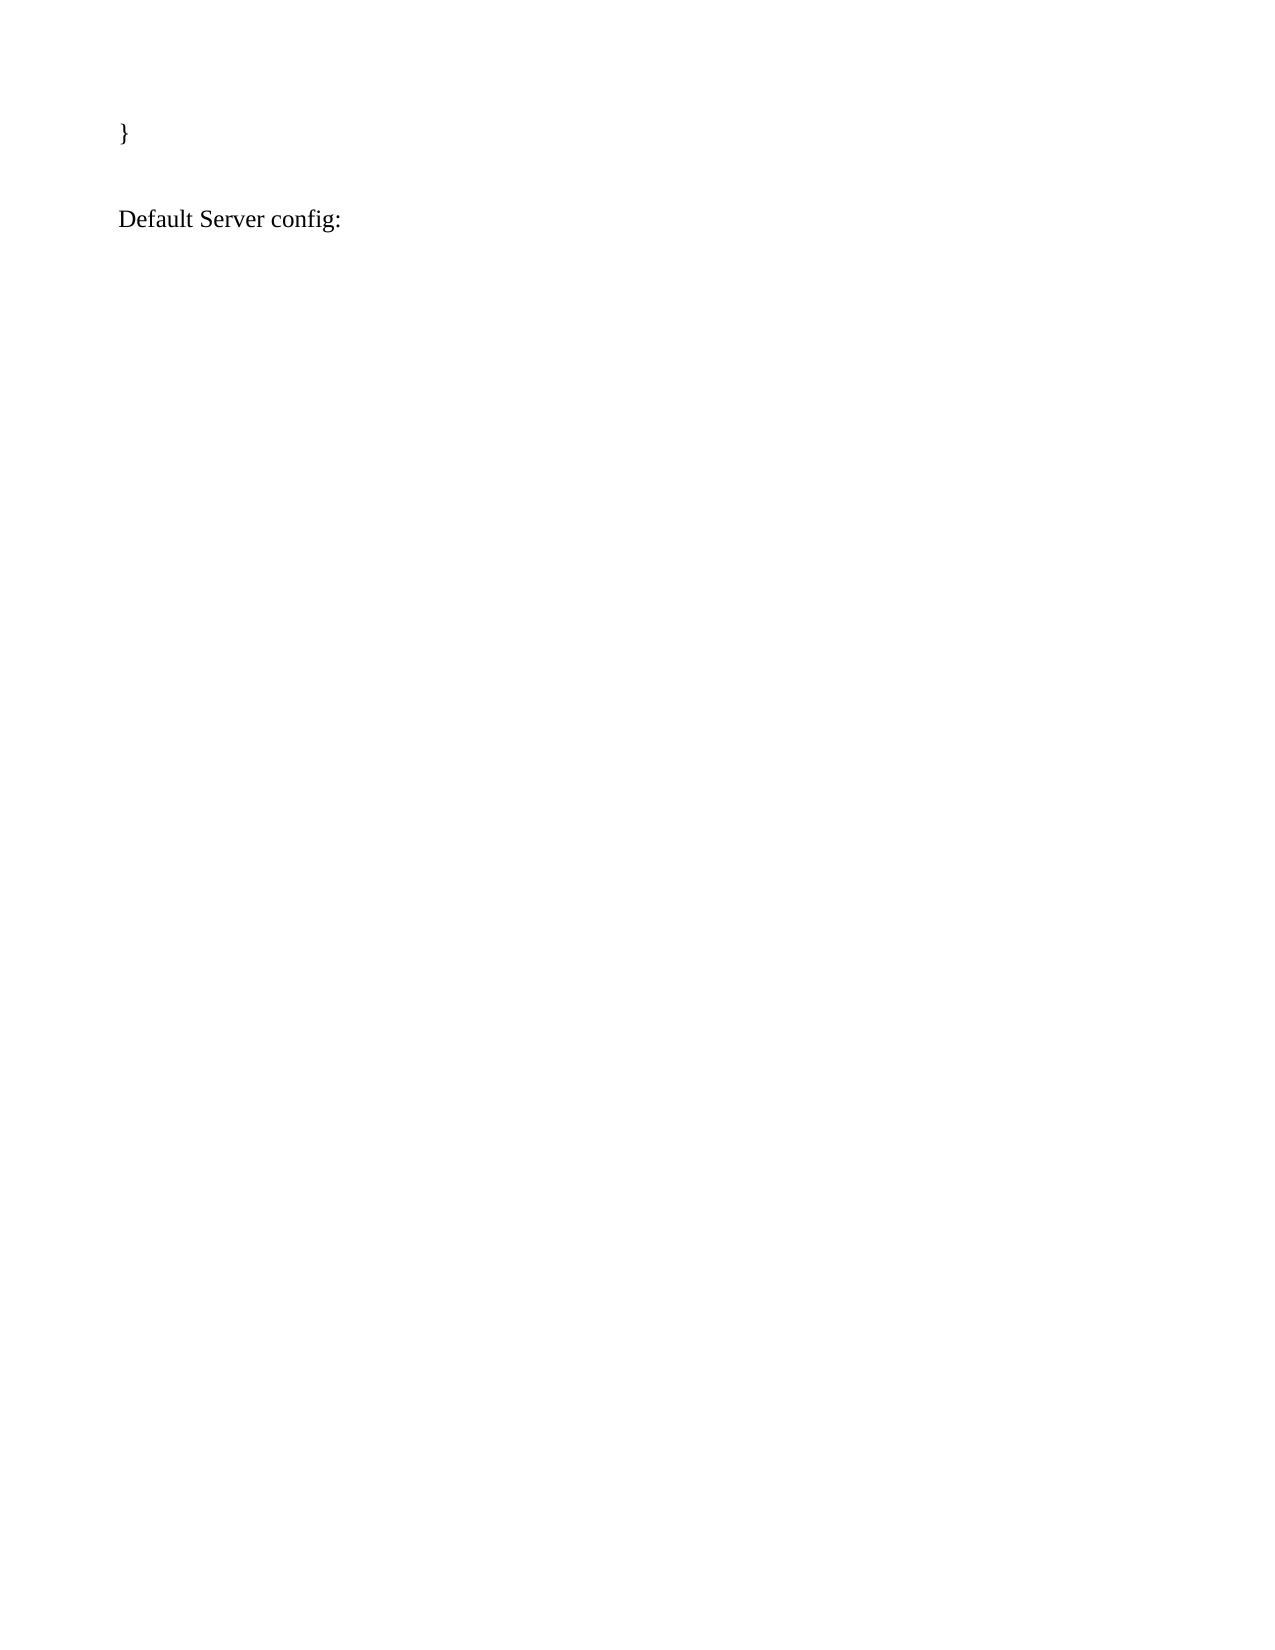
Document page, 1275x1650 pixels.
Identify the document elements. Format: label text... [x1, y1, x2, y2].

text } [118, 118, 1157, 147]
text Default Server config: [118, 204, 1157, 233]
